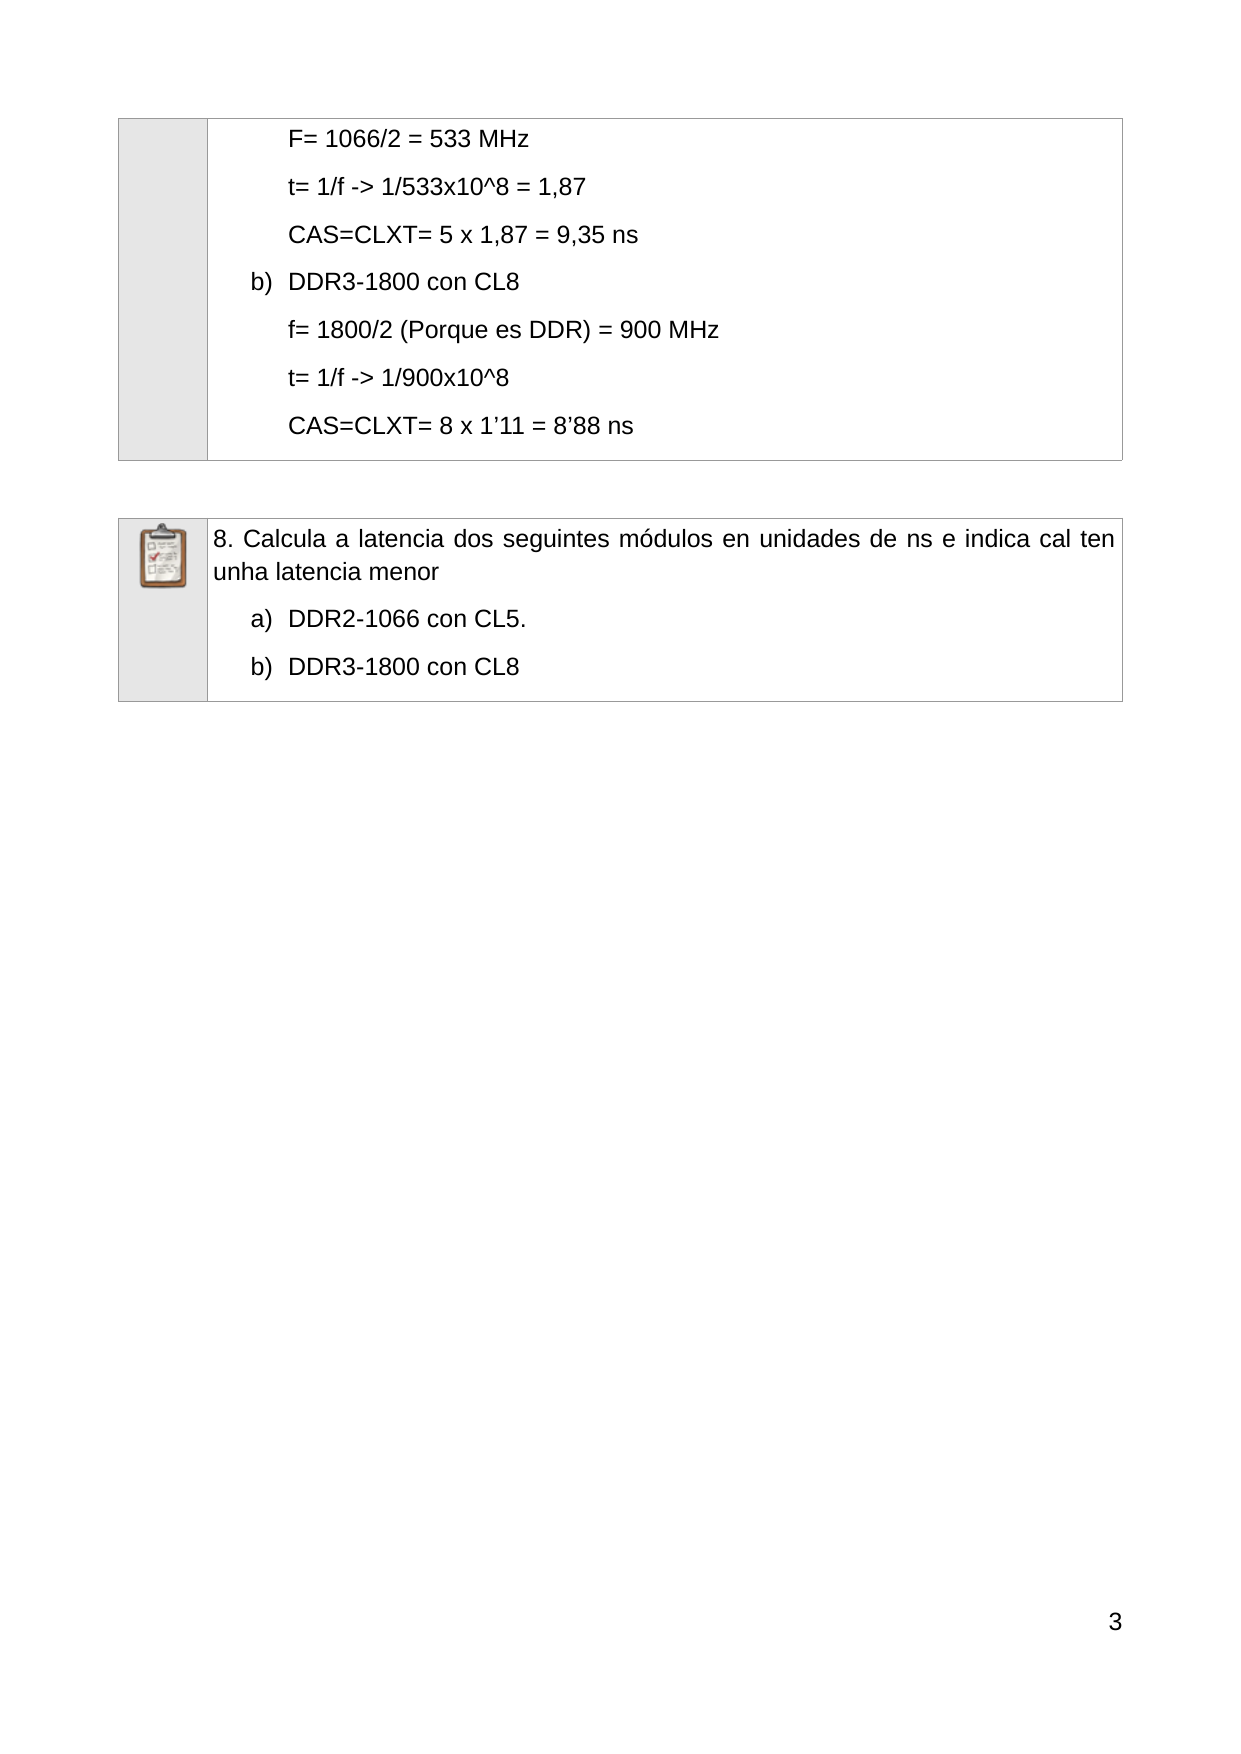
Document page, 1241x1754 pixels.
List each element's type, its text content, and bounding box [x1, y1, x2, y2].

table_header 8. Calcula a latencia dos seguintes módulos en unidades de ns e indica cal ten unha latencia menor DDR2-1066 con CL5. DDR3-1800 con CL8 [208, 519, 1122, 701]
picture [130, 523, 195, 589]
table_header [119, 119, 207, 460]
table_header F= 1066/2 = 533 MHz t= 1/f -> 1/533x10^8 = 1,87 CAS=CLXT= 5 x 1,87 = 9,35 ns DDR3-1800 con CL8 f= 1800/2 (Porque es DDR) = 900 MHz t= 1/f -> 1/900x10^8 CAS=CLXT= 8 x 1’11 = 8’88 ns [208, 119, 1122, 460]
table_header [119, 519, 207, 701]
